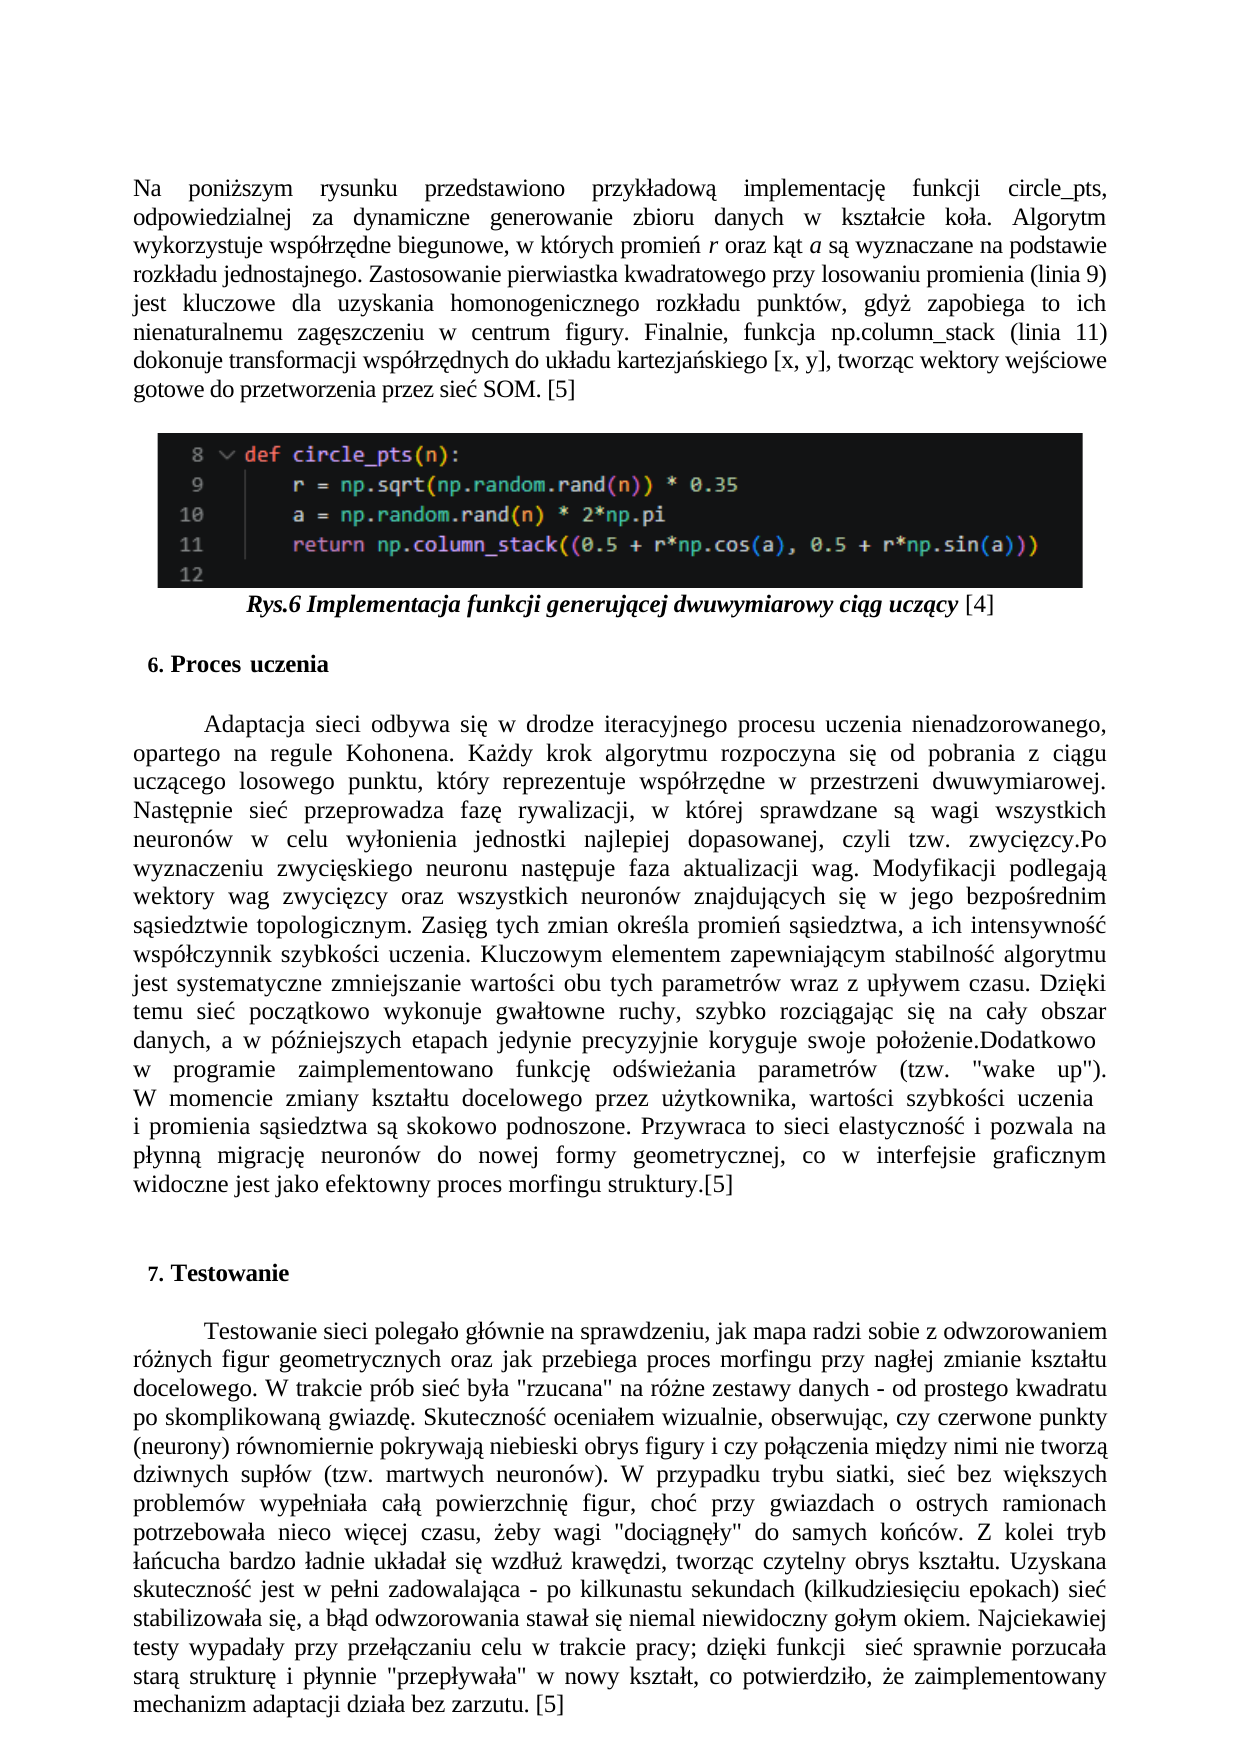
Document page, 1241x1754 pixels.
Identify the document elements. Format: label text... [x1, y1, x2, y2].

list Na poniższym rysunku przedstawiono przykładową implementację funkcji circle_pts, odpowiedzialnej za dynamiczne generowanie zbioru danych w kształcie koła. Algorytm wykorzystuje współrzędne biegunowe, w których promień r oraz kąt a są wyznaczane na podstawie rozkładu jednostajnego. Zastosowanie pierwiastka kwadratowego przy losowaniu promienia (linia 9) jest kluczowe dla uzyskania homonogenicznego rozkładu punktów, gdyż zapobiega to ich nienaturalnemu zagęszczeniu w centrum figury. Finalnie, funkcja np.column_stack (linia 11) dokonuje transformacji współrzędnych do układu kartezjańskiego [x, y], tworząc wektory wejściowe gotowe do przetworzenia przez sieć SOM. [5] [133, 173, 1107, 403]
list Testowanie sieci polegało głównie na sprawdzeniu, jak mapa radzi sobie z odwzorowaniem różnych figur geometrycznych oraz jak przebiega proces morfingu przy nagłej zmianie kształtu docelowego. W trakcie prób sieć była "rzucana" na różne zestawy danych - od prostego kwadratu po skomplikowaną gwiazdę. Skuteczność oceniałem wizualnie, obserwując, czy czerwone punkty (neurony) równomiernie pokrywają niebieski obrys figury i czy połączenia między nimi nie tworzą dziwnych supłów (tzw. martwych neuronów). W przypadku trybu siatki, sieć bez większych problemów wypełniała całą powierzchnię figur, choć przy gwiazdach o ostrych ramionach potrzebowała nieco więcej czasu, żeby wagi "dociągnęły" do samych końców. Z kolei tryb łańcucha bardzo ładnie układał się wzdłuż krawędzi, tworząc czytelny obrys kształtu. Uzyskana skuteczność jest w pełni zadowalająca - po kilkunastu sekundach (kilkudziesięciu epokach) sieć stabilizowała się, a błąd odwzorowania stawał się niemal niewidoczny gołym okiem. Najciekawiej testy wypadały przy przełączaniu celu w trakcie pracy; dzięki funkcji sieć sprawnie porzucała starą strukturę i płynnie "przepływała" w nowy kształt, co potwierdziło, że zaimplementowany mechanizm adaptacji działa bez zarzutu. [5] [133, 1316, 1107, 1718]
text Adaptacja sieci odbywa się w drodze iteracyjnego procesu uczenia nienadzorowanego, opartego na regule Kohonena. Każdy krok algorytmu rozpoczyna się od pobrania z ciągu uczącego losowego punktu, który reprezentuje współrzędne w przestrzeni dwuwymiarowej. Następnie sieć przeprowadza fazę rywalizacji, w której sprawdzane są wagi wszystkich neuronów w celu wyłonienia jednostki najlepiej dopasowanej, czyli tzw. zwycięzcy.Po wyznaczeniu zwycięskiego neuronu następuje faza aktualizacji wag. Modyfikacji podlegają wektory wag zwycięzcy oraz wszystkich neuronów znajdujących się w jego bezpośrednim sąsiedztwie topologicznym. Zasięg tych zmian określa promień sąsiedztwa, a ich intensywność współczynnik szybkości uczenia. Kluczowym elementem zapewniającym stabilność algorytmu jest systematyczne zmniejszanie wartości obu tych parametrów wraz z upływem czasu. Dzięki temu sieć początkowo wykonuje gwałtowne ruchy, szybko rozciągając się na cały obszar danych, a w późniejszych etapach jedynie precyzyjnie koryguje swoje położenie.Dodatkowo w programie zaimplementowano funkcję odświeżania parametrów (tzw. "wake up"). W momencie zmiany kształtu docelowego przez użytkownika, wartości szybkości uczenia i promienia sąsiedztwa są skokowo podnoszone. Przywraca to sieci elastyczność i pozwala na płynną migrację neuronów do nowej formy geometrycznej, co w interfejsie graficznym widoczne jest jako efektowny proces morfingu struktury.[5] [133, 709, 1107, 1198]
list Proces uczenia [147, 649, 1107, 677]
list Rys.6 Implementacja funkcji generującej dwuwymiarowy ciąg uczący [4] [133, 434, 1107, 618]
picture [157, 433, 1083, 588]
list Testowanie [147, 1258, 1107, 1287]
